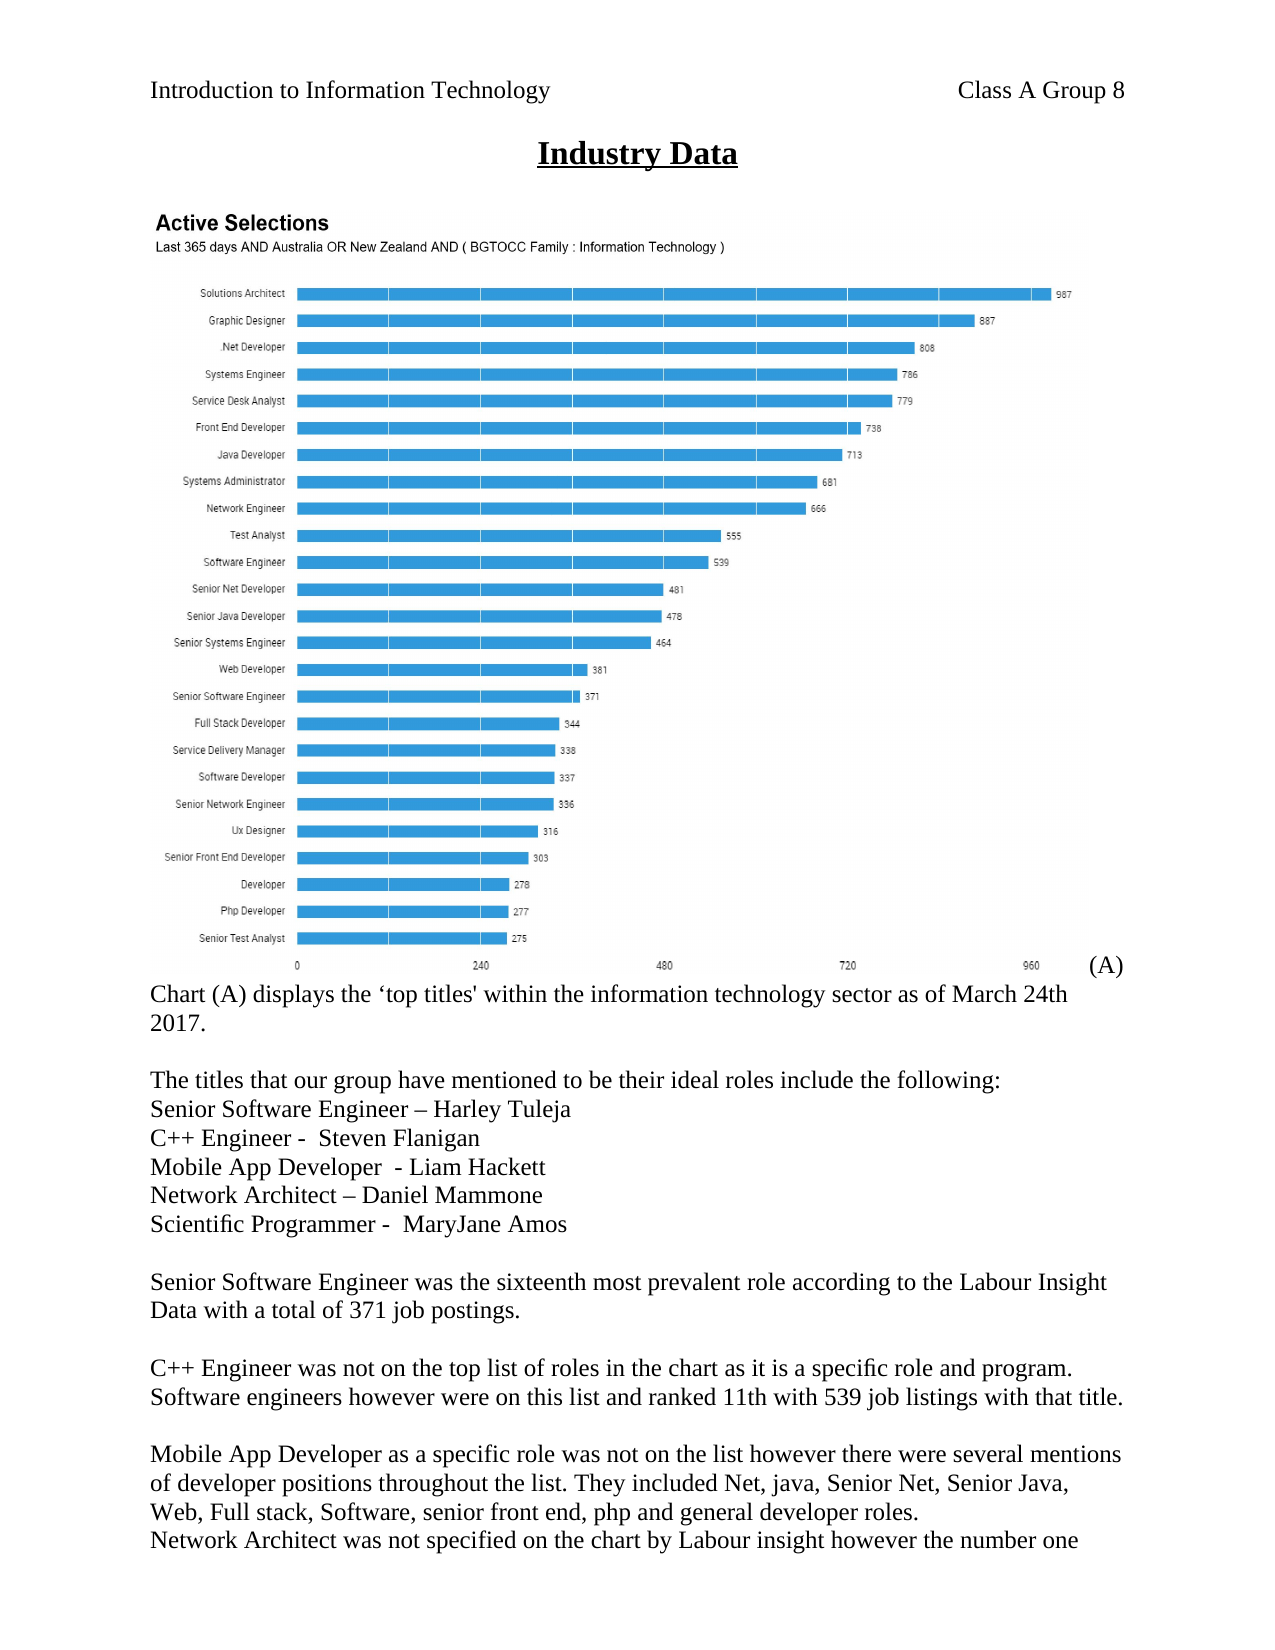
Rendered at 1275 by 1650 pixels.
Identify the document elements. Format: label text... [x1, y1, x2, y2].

text C++ Engineer was not on the top list of roles in the chart as it is a speciﬁc role and program. Software engineers however were on this list and ranked 11th with 539 job listings with that title. Mobile App Developer as a specific role was not on the list however there were several mentions of developer positions throughout the list. They included Net, java, Senior Net, Senior Java, Web, Full stack, Software, senior front end, php and general developer roles. Network Architect was not specified on the chart by Labour insight however the number one [150, 1353, 1125, 1554]
text The titles that our group have mentioned to be their ideal roles include the following: Senior Software Engineer – Harley Tuleja C++ Engineer - Steven Flanigan Mobile App Developer - Liam Hackett Network Architect – Daniel Mammone Scientiﬁc Programmer - MaryJane Amos [150, 1065, 1125, 1267]
picture [150, 210, 1089, 974]
text (A) [150, 210, 1125, 979]
text Senior Software Engineer was the sixteenth most prevalent role according to the Labour Insight Data with a total of 371 job postings. [150, 1267, 1125, 1353]
text Chart (A) displays the ‘top titles' within the information technology sector as of March 24th 2017. [150, 979, 1125, 1065]
text Industry Data [150, 133, 1125, 172]
